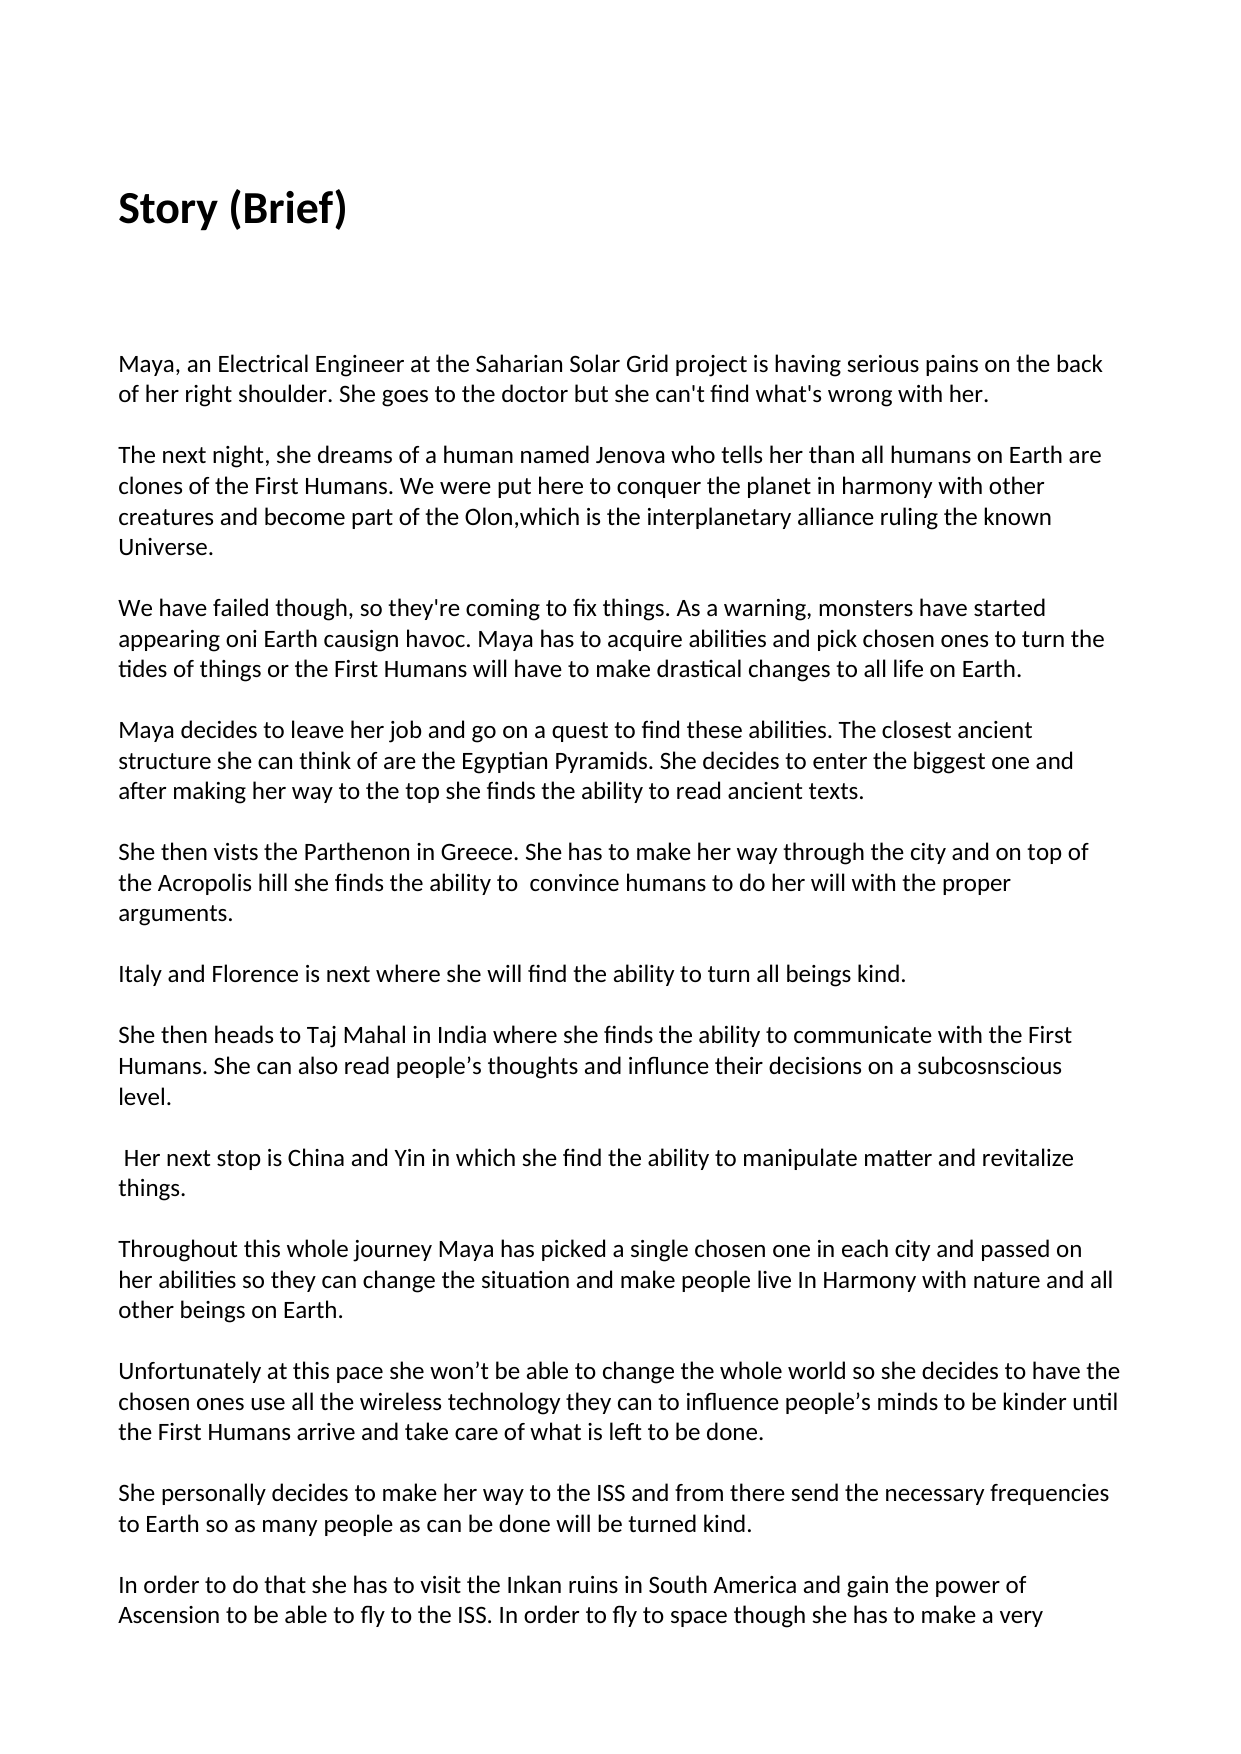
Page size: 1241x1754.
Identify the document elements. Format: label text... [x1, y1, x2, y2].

text In order to do that she has to visit the Inkan ruins in South America and gain the power of Ascension to be able to fly to the ISS. In order to fly to space though she has to make a very [118, 1569, 1122, 1630]
text Maya decides to leave her job and go on a quest to find these abilities. The closest ancient structure she can think of are the Egyptian Pyramids. She decides to enter the biggest one and after making her way to the top she finds the ability to read ancient texts. [118, 714, 1122, 806]
text of her right shoulder. She goes to the doctor but she can't find what's wrong with her. [118, 379, 1122, 409]
text We have failed though, so they're coming to fix things. As a warning, monsters have started appearing oni Earth causign havoc. Maya has to acquire abilities and pick chosen ones to turn the tides of things or the First Humans will have to make drastical changes to all life on Earth. [118, 592, 1122, 684]
text The next night, she dreams of a human named Jenova who tells her than all humans on Earth are [118, 440, 1122, 470]
text Throughout this whole journey Maya has picked a single chosen one in each city and passed on her abilities so they can change the situation and make people live In Harmony with nature and all other beings on Earth. [118, 1233, 1122, 1325]
text clones of the First Humans. We were put here to conquer the planet in harmony with other creatures and become part of the Olon,which is the interplanetary alliance ruling the known Universe. [118, 470, 1122, 562]
text Italy and Florence is next where she will find the ability to turn all beings kind. [118, 958, 1122, 989]
text Maya, an Electrical Engineer at the Saharian Solar Grid project is having serious pains on the back [118, 348, 1122, 379]
text She then heads to Taj Mahal in India where she finds the ability to communicate with the First Humans. She can also read people’s thoughts and influnce their decisions on a subcosnscious level. [118, 1019, 1122, 1111]
text She then vists the Parthenon in Greece. She has to make her way through the city and on top of the Acropolis hill she finds the ability to convince humans to do her will with the proper arguments. [118, 836, 1122, 928]
text Unfortunately at this pace she won’t be able to change the whole world so she decides to have the chosen ones use all the wireless technology they can to influence people’s minds to be kinder until the First Humans arrive and take care of what is left to be done. [118, 1355, 1122, 1447]
subtitle Story (Brief) [118, 179, 1122, 235]
text Her next stop is China and Yin in which she find the ability to manipulate matter and revitalize things. [118, 1142, 1122, 1203]
text She personally decides to make her way to the ISS and from there send the necessary frequencies to Earth so as many people as can be done will be turned kind. [118, 1477, 1122, 1538]
